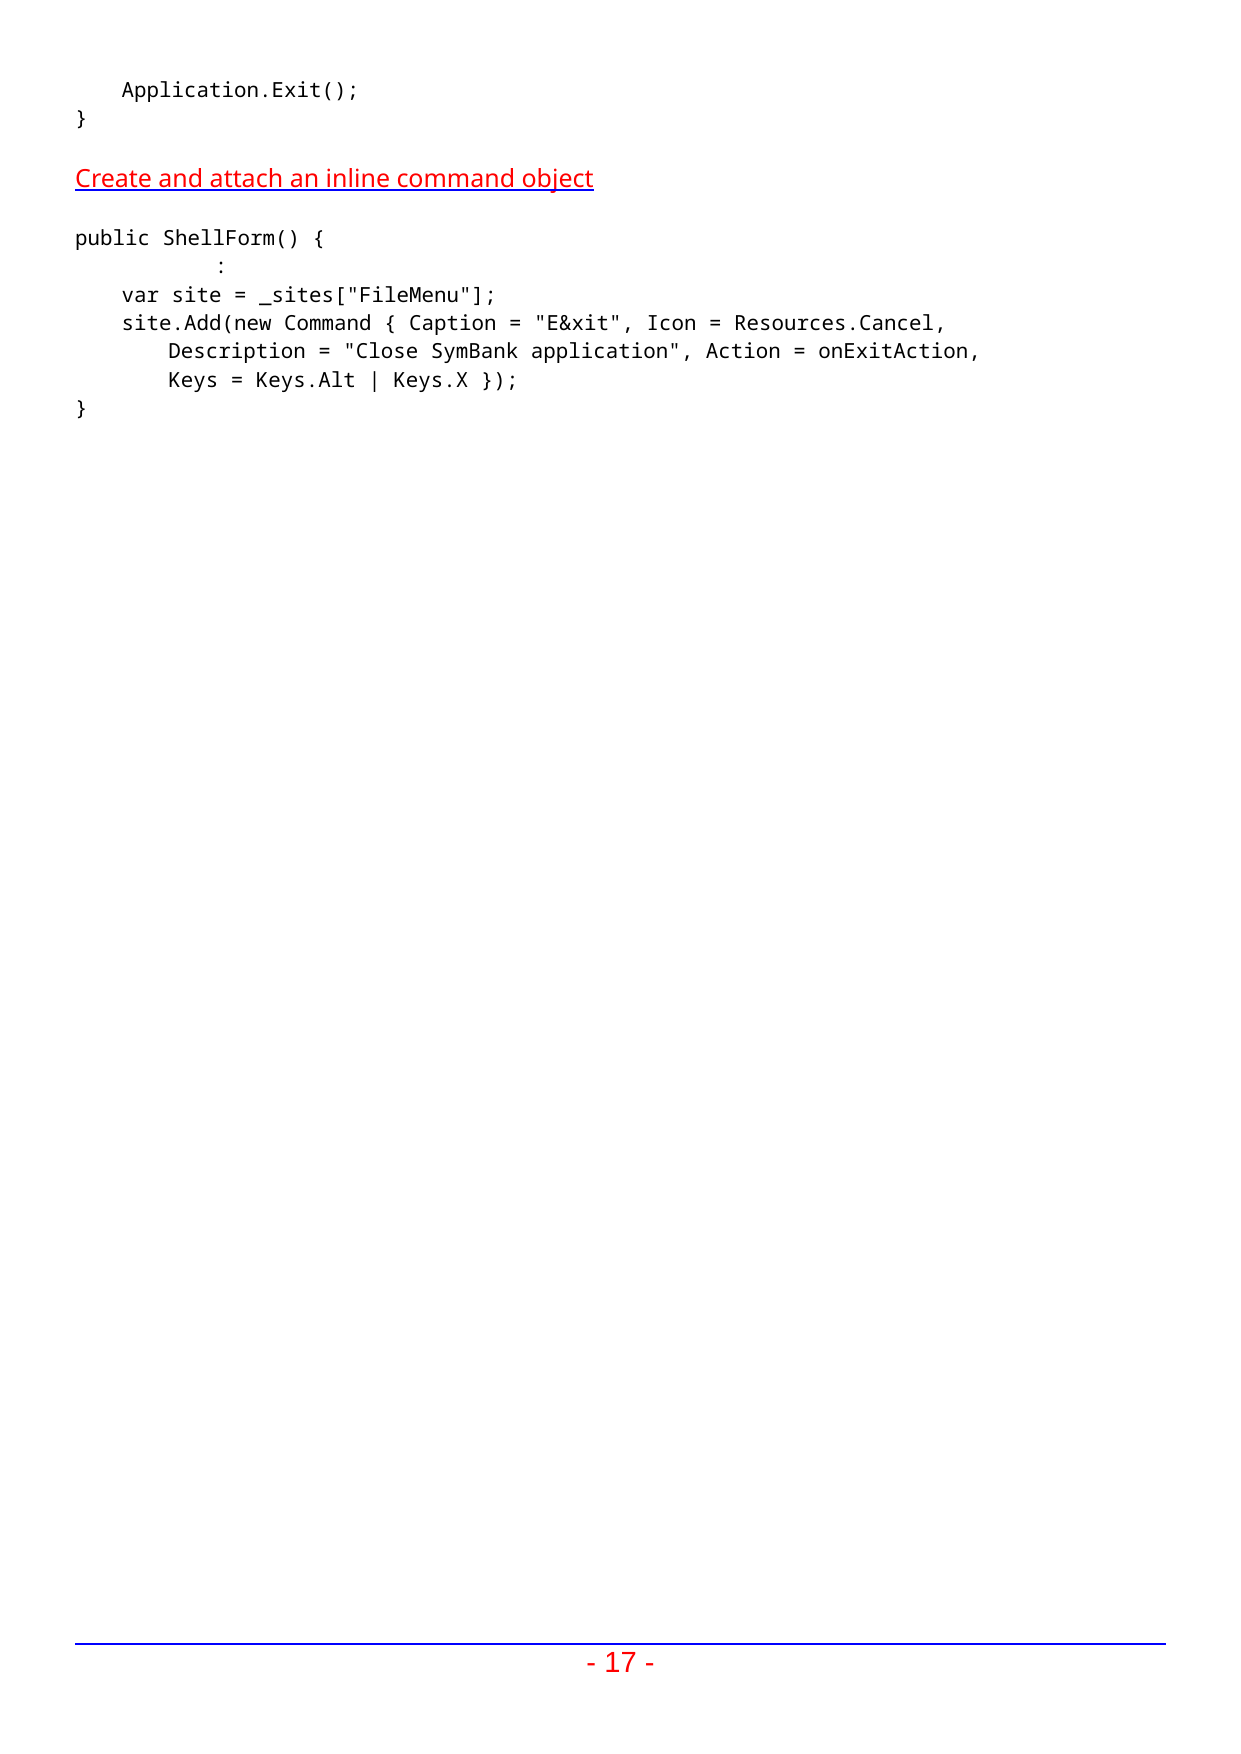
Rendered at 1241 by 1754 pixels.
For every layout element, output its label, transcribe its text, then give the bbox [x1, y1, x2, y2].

text } [75, 393, 1166, 422]
text Create and attach an inline command object [75, 160, 1166, 194]
text Description = "Close SymBank application", Action = onExitAction, [75, 337, 1166, 365]
text Application.Exit(); [75, 75, 1166, 103]
text Keys = Keys.Alt | Keys.X }); [75, 365, 1166, 393]
text public ShellForm() { [75, 223, 1166, 251]
text site.Add(new Command { Caption = "E&xit", Icon = Resources.Cancel, [75, 308, 1166, 337]
text } [75, 103, 1166, 132]
text var site = _sites["FileMenu"]; [75, 280, 1166, 308]
text : [75, 251, 1166, 280]
